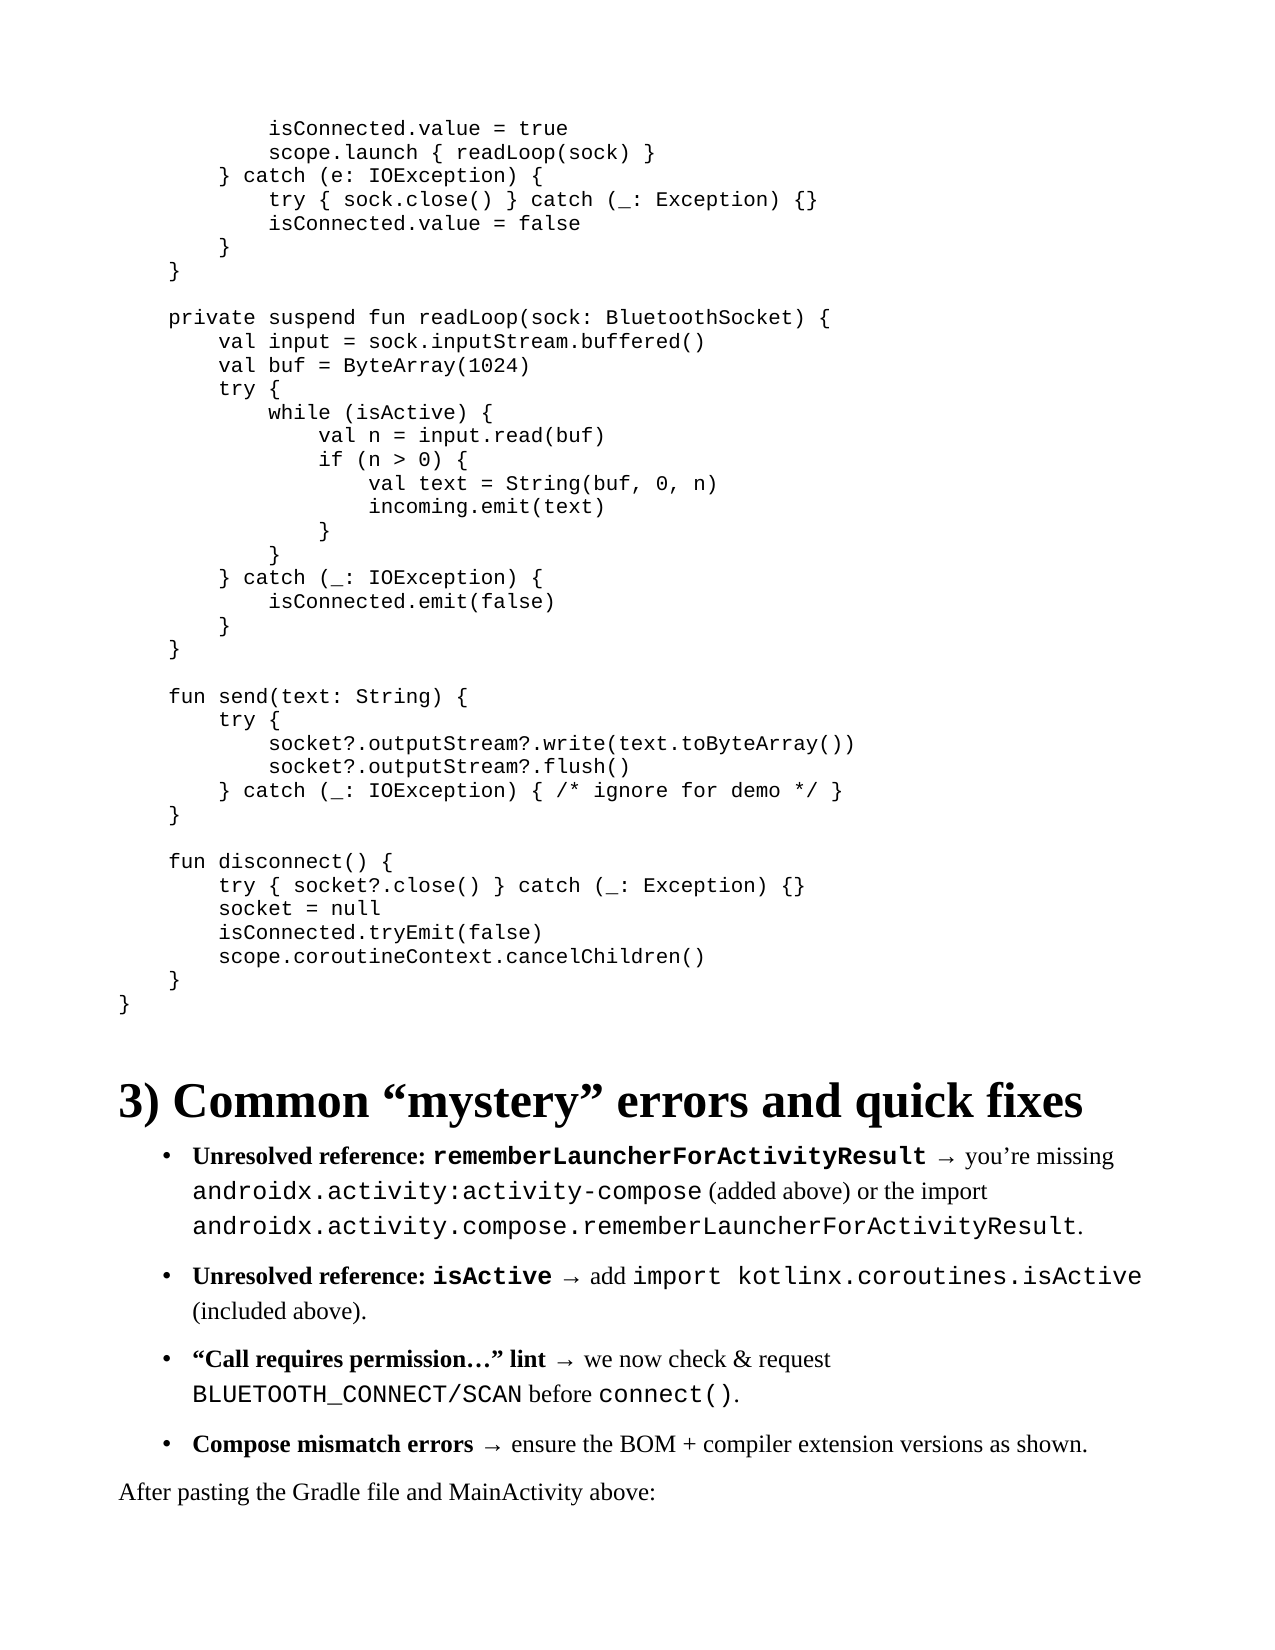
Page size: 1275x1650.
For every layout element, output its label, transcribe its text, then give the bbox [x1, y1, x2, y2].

text if (n > 0) { [118, 449, 1157, 473]
list “Call requires permission…” lint → we now check & request BLUETOOTH_CONNECT/SCAN before connect(). [162, 1344, 1157, 1410]
text try { [118, 709, 1157, 733]
text After pasting the Gradle file and MainActivity above: [118, 1477, 1157, 1506]
text try { [118, 378, 1157, 402]
text fun disconnect() { [118, 851, 1157, 875]
text } catch (e: IOException) { [118, 165, 1157, 189]
text } [118, 520, 1157, 544]
text val buf = ByteArray(1024) [118, 354, 1157, 378]
text private suspend fun readLoop(sock: BluetoothSocket) { [118, 307, 1157, 331]
text isConnected.tryEmit(false) [118, 922, 1157, 946]
text while (isActive) { [118, 402, 1157, 426]
text scope.coroutineContext.cancelChildren() [118, 946, 1157, 969]
text val n = input.read(buf) [118, 426, 1157, 449]
text } [118, 638, 1157, 662]
text isConnected.emit(false) [118, 591, 1157, 615]
text } [118, 236, 1157, 260]
text } [118, 260, 1157, 284]
text } catch (_: IOException) { [118, 567, 1157, 591]
text incoming.emit(text) [118, 496, 1157, 520]
text } [118, 615, 1157, 638]
subtitle 3) Common “mystery” errors and quick fixes [118, 1071, 1157, 1129]
text socket?.outputStream?.write(text.toByteArray()) [118, 733, 1157, 757]
list Unresolved reference: rememberLauncherForActivityResult → you’re missing androidx.activity:activity-compose (added above) or the import androidx.activity.compose.rememberLauncherForActivityResult. [162, 1141, 1157, 1242]
text socket = null [118, 898, 1157, 922]
text } catch (_: IOException) { /* ignore for demo */ } [118, 780, 1157, 804]
list Compose mismatch errors → ensure the BOM + compiler extension versions as shown. [162, 1429, 1157, 1458]
text val input = sock.inputStream.buffered() [118, 331, 1157, 354]
text } [118, 804, 1157, 827]
text val text = String(buf, 0, n) [118, 473, 1157, 496]
text } [118, 969, 1157, 993]
text try { socket?.close() } catch (_: Exception) {} [118, 875, 1157, 898]
text isConnected.value = true [118, 118, 1157, 142]
text } [118, 544, 1157, 567]
list Unresolved reference: isActive → add import kotlinx.coroutines.isActive (included above). [162, 1261, 1157, 1325]
text isConnected.value = false [118, 213, 1157, 236]
text } [118, 993, 1157, 1017]
text scope.launch { readLoop(sock) } [118, 142, 1157, 165]
text fun send(text: String) { [118, 686, 1157, 709]
text try { sock.close() } catch (_: Exception) {} [118, 189, 1157, 213]
text socket?.outputStream?.flush() [118, 757, 1157, 780]
